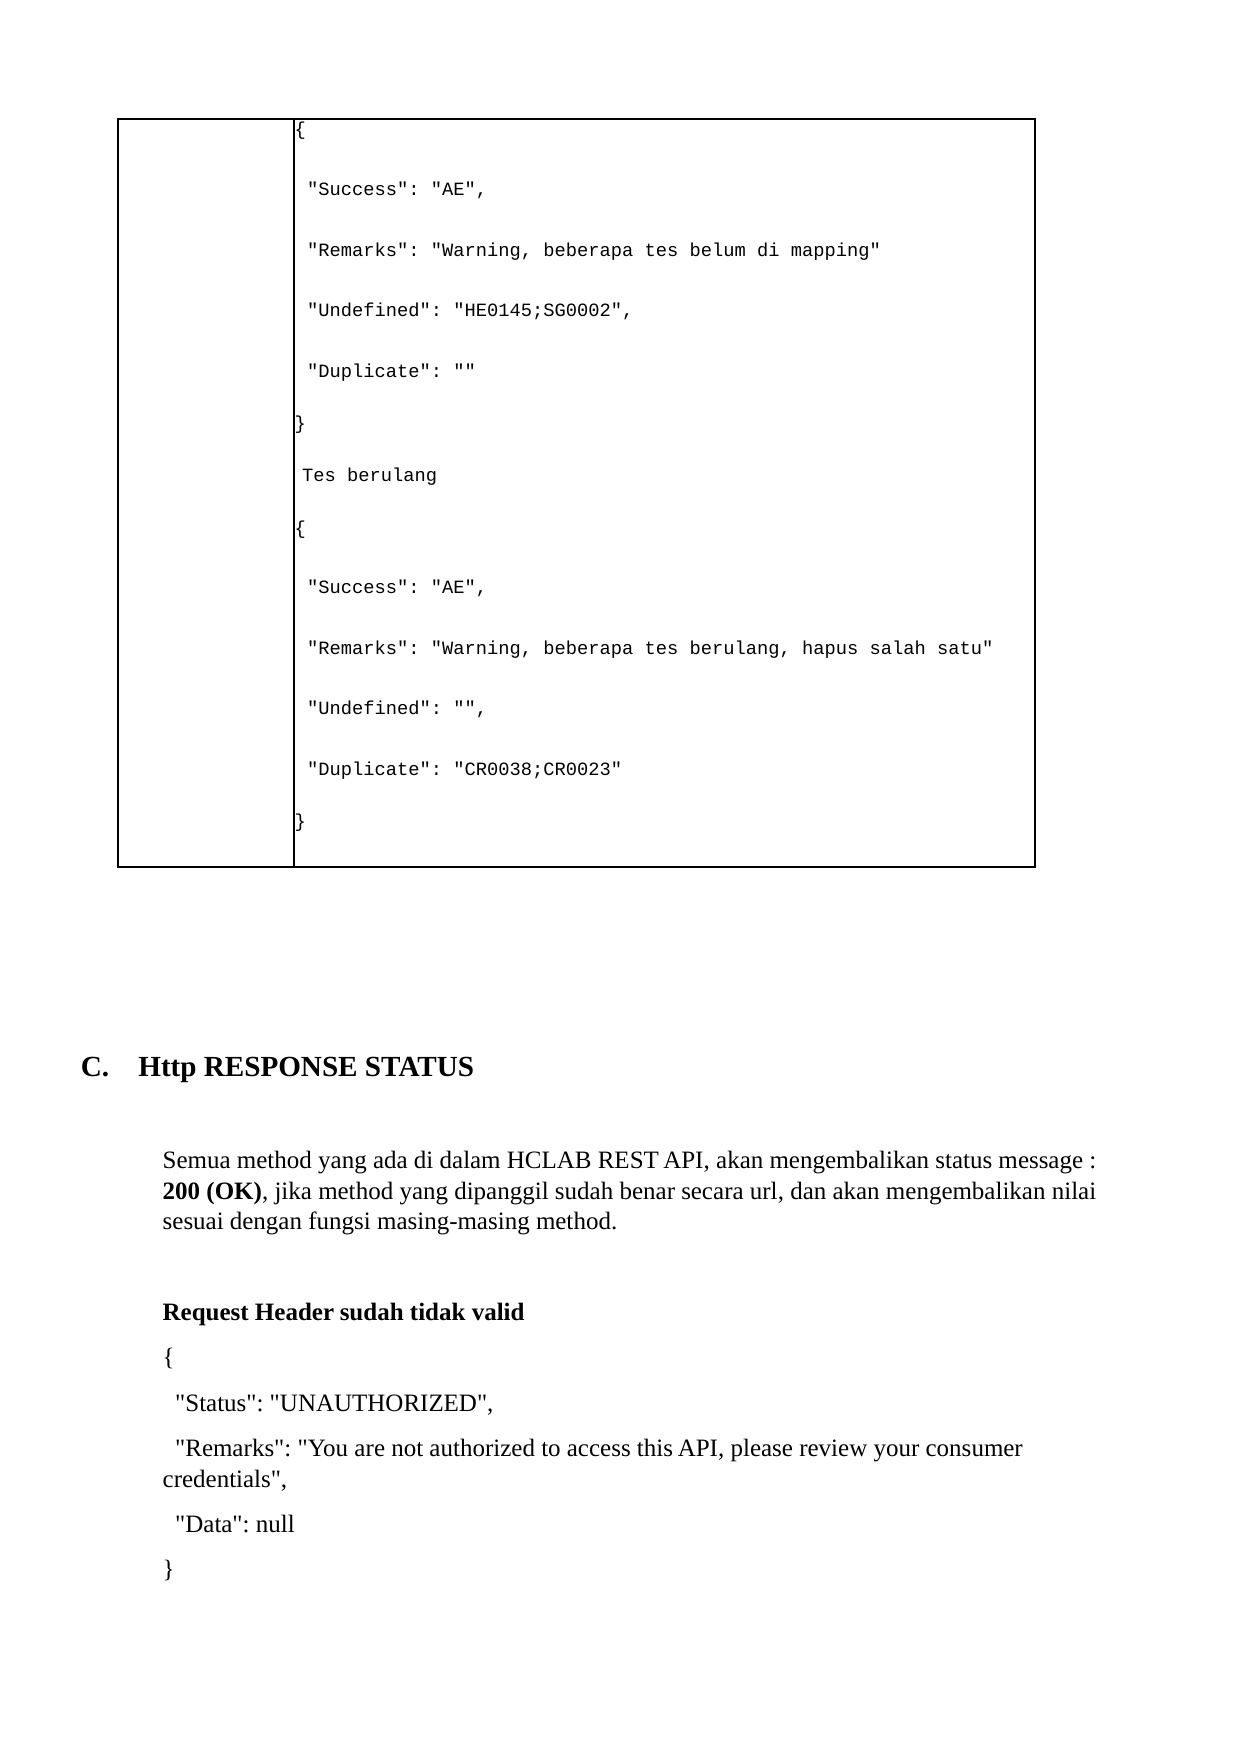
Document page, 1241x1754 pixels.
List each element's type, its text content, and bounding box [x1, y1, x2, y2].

text } [162, 1554, 1122, 1583]
text { [162, 1342, 1122, 1371]
text Semua method yang ada di dalam HCLAB REST API, akan mengembalikan status message : 200 (OK), jika method yang dipanggil sudah benar secara url, dan akan mengembalikan nilai sesuai dengan fungsi masing-masing method. [162, 1145, 1122, 1235]
text C. Http RESPONSE STATUS [81, 1049, 1122, 1083]
text "Remarks": "You are not authorized to access this API, please review your consumer credentials", [162, 1433, 1122, 1492]
text "Status": "UNAUTHORIZED", [162, 1388, 1122, 1416]
table_cell [265, 120, 293, 866]
table_cell [119, 120, 264, 866]
text Request Header sudah tidak valid [162, 1297, 1122, 1326]
table_cell Success = { "Success": "AA", "Remarks": "", "Undefined": "", "Duplicate": "" } Update = { “Success”: “AA”, “Remarks”: “Order Updated” "Undefined": "", "Duplicate": "" } Rejected = { "Success": "AR", "Remarks": "Order already exist. Request rejected." "Undefined": "", "Duplicate": "" } Accepted with Error = A. Tes belum mapping & ada tes yang berulang (Profile & Single) { "Success": "AE", "Remarks": "Warning, beberapa tes belum di mapping dan berulang" "Undefined": "HE0145;SG0002", "Duplicate": "CR0038;CR0023" } B. Tes belum mapping { "Success": "AE", "Remarks": "Warning, beberapa tes belum di mapping" "Undefined": "HE0145;SG0002", "Duplicate": "" } C. Tes berulang { "Success": "AE", "Remarks": "Warning, beberapa tes berulang, hapus salah satu" "Undefined": "", "Duplicate": "CR0038;CR0023" } [295, 120, 1034, 866]
text "Data": null [162, 1509, 1122, 1538]
